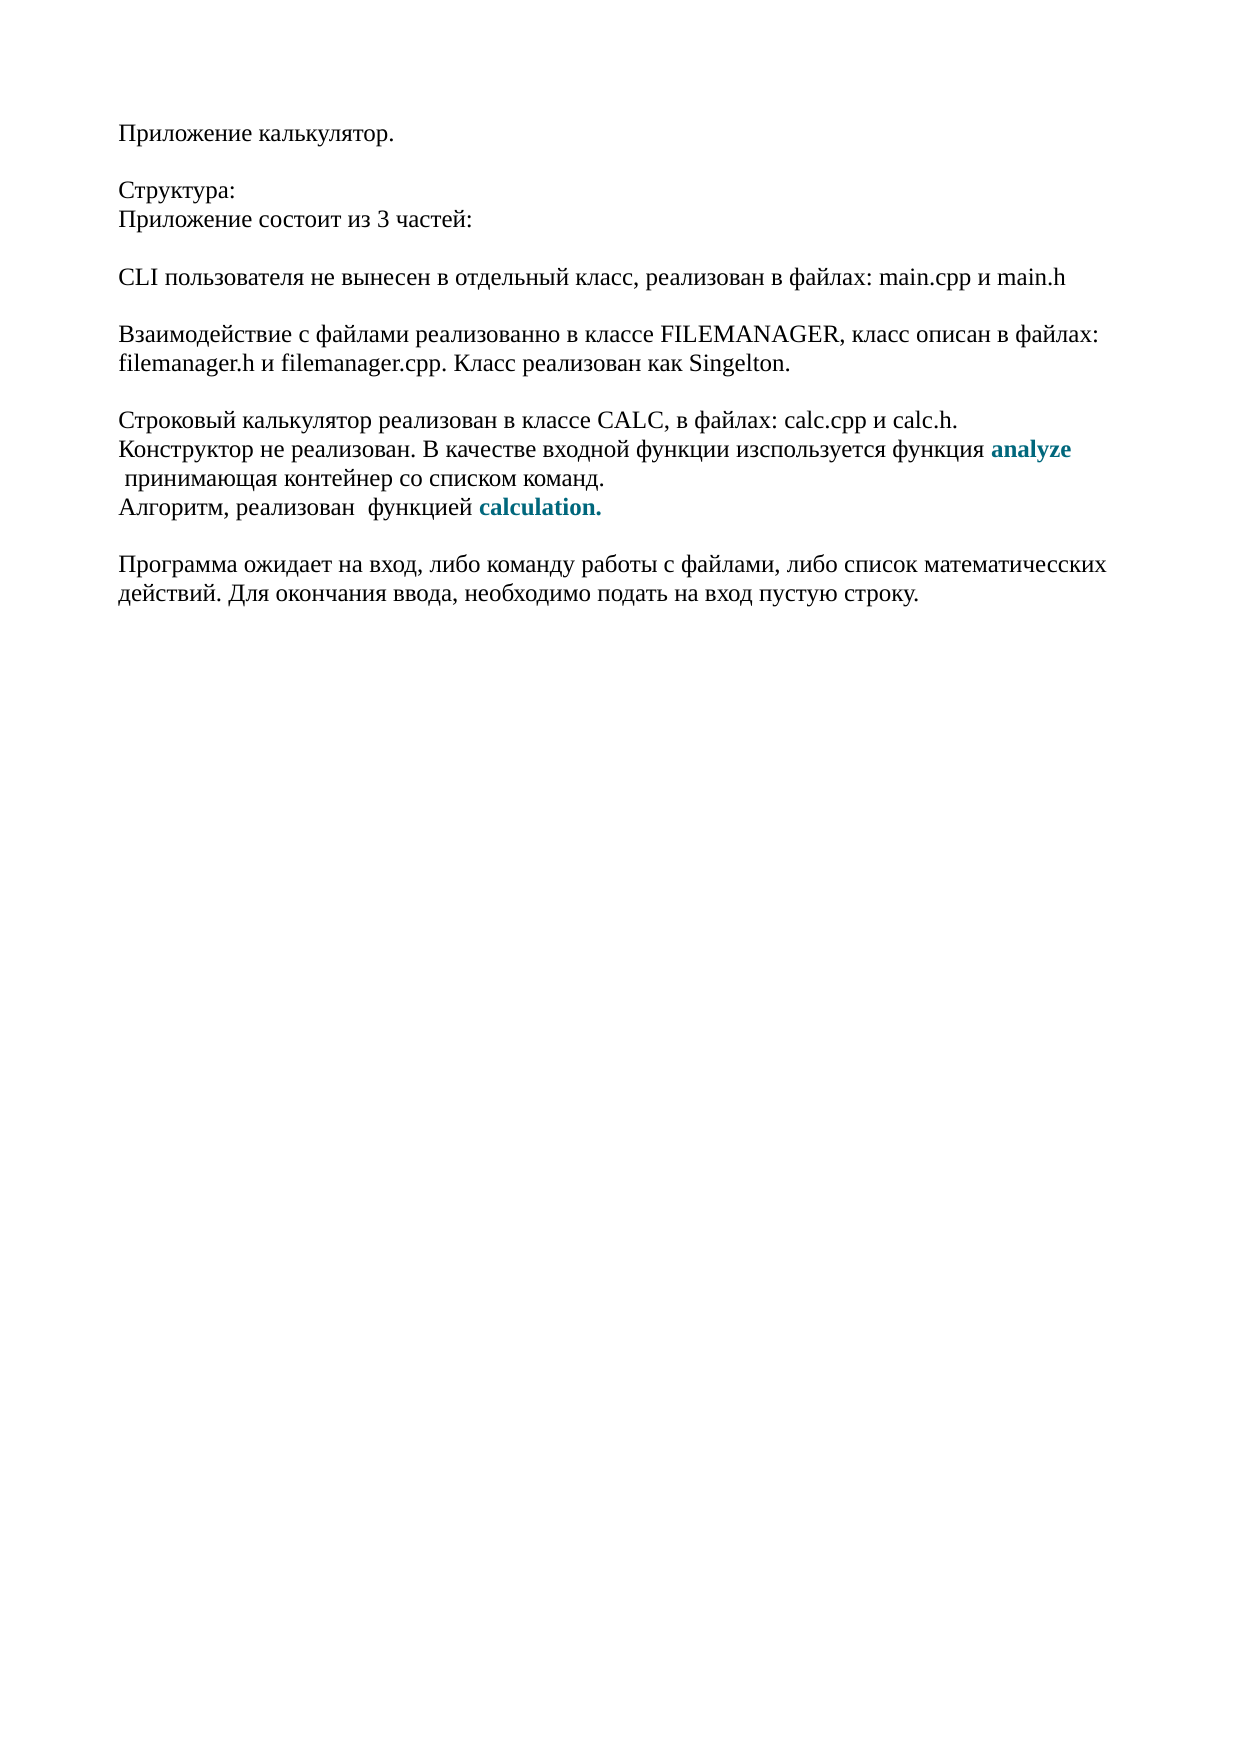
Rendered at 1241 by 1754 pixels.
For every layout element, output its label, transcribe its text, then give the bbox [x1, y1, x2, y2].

text Строковый калькулятор реализован в классе CALC, в файлах: calc.cpp и calc.h. [118, 406, 1122, 434]
text Программа ожидает на вход, либо команду работы с файлами, либо список математичесских действий. Для окончания ввода, необходимо подать на вход пустую строку. [118, 549, 1122, 607]
text Приложение калькулятор. [118, 118, 1122, 147]
text Приложение состоит из 3 частей: [118, 204, 1122, 233]
text Алгоритм, реализован функцией calculation. [118, 492, 1122, 521]
text Конструктор не реализован. В качестве входной функции изспользуется функция analyze [118, 434, 1122, 463]
text принимающая контейнер со списком команд. [118, 463, 1122, 492]
text Структура: [118, 176, 1122, 204]
text Взаимодействие с файлами реализованно в классе FILEMANAGER, класс описан в файлах: filemanager.h и filemanager.cpp. Класс реализован как Singelton. [118, 319, 1122, 377]
text CLI пользователя не вынесен в отдельный класс, реализован в файлах: main.cpp и main.h [118, 262, 1122, 291]
